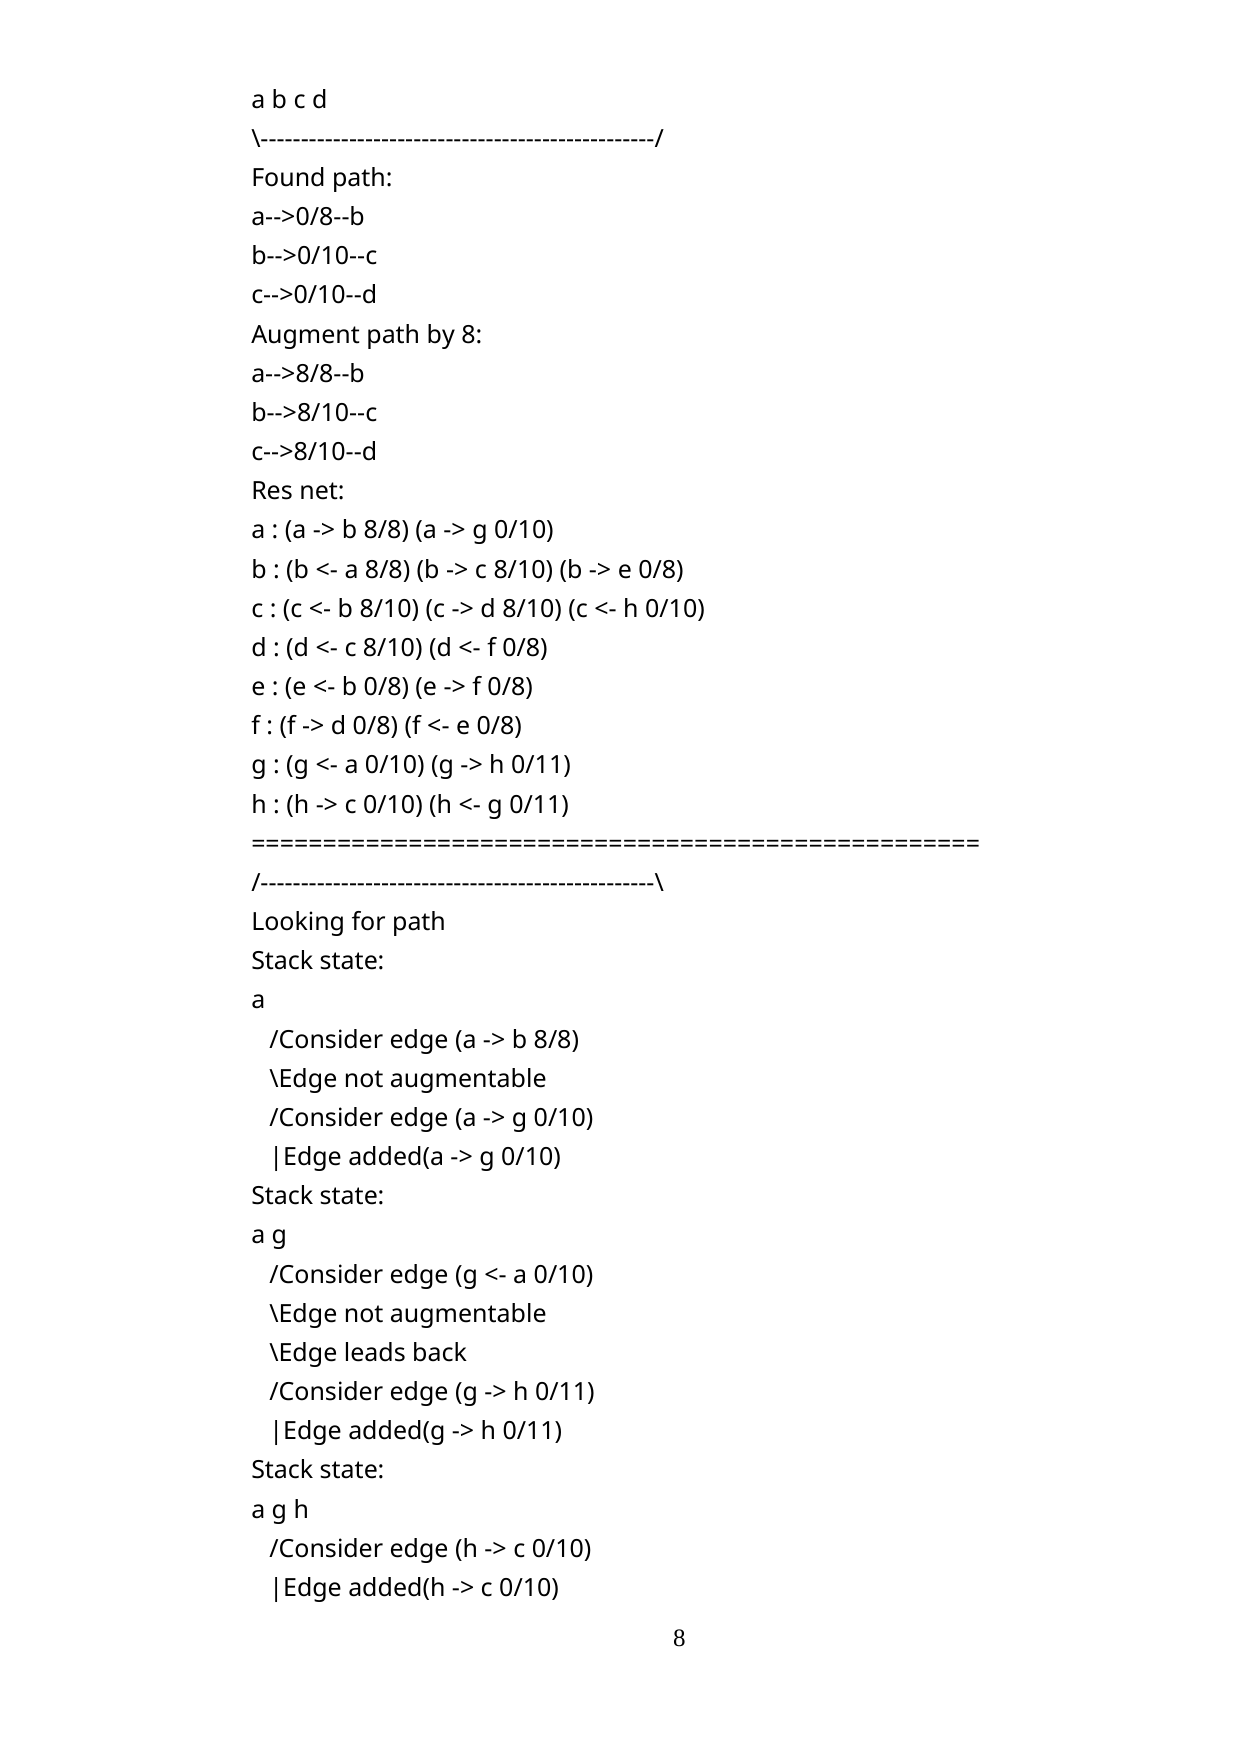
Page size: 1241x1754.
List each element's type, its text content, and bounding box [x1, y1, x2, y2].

text |Edge added(a -> g 0/10) [177, 1139, 1181, 1173]
text Augment path by 8: [177, 316, 1181, 350]
text /Consider edge (a -> b 8/8) [177, 1021, 1181, 1055]
text =================================================== [177, 826, 1181, 859]
text Stack state: [177, 943, 1181, 977]
text a g h [177, 1491, 1181, 1525]
text c-->0/10--d [177, 277, 1181, 311]
text a : (a -> b 8/8) (a -> g 0/10) [177, 512, 1181, 546]
text \Edge leads back [177, 1335, 1181, 1369]
text |Edge added(h -> c 0/10) [177, 1570, 1181, 1604]
text \Edge not augmentable [177, 1296, 1181, 1329]
text Found path: [177, 160, 1181, 194]
text /Consider edge (g <- a 0/10) [177, 1256, 1181, 1290]
text g : (g <- a 0/10) (g -> h 0/11) [177, 747, 1181, 781]
text \-------------------------------------------------/ [177, 121, 1181, 154]
text |Edge added(g -> h 0/11) [177, 1413, 1181, 1447]
text Stack state: [177, 1452, 1181, 1486]
text a-->0/8--b [177, 199, 1181, 233]
text d : (d <- c 8/10) (d <- f 0/8) [177, 630, 1181, 664]
text /Consider edge (h -> c 0/10) [177, 1531, 1181, 1564]
text c : (c <- b 8/10) (c -> d 8/10) (c <- h 0/10) [177, 591, 1181, 624]
text e : (e <- b 0/8) (e -> f 0/8) [177, 669, 1181, 703]
text /Consider edge (g -> h 0/11) [177, 1374, 1181, 1408]
text /-------------------------------------------------\ [177, 865, 1181, 899]
text /Consider edge (a -> g 0/10) [177, 1100, 1181, 1134]
text a-->8/8--b [177, 356, 1181, 389]
text c-->8/10--d [177, 434, 1181, 468]
text f : (f -> d 0/8) (f <- e 0/8) [177, 708, 1181, 742]
text b-->8/10--c [177, 395, 1181, 429]
text Res net: [177, 473, 1181, 507]
text h : (h -> c 0/10) (h <- g 0/11) [177, 786, 1181, 820]
text a b c d [177, 81, 1181, 115]
text \Edge not augmentable [177, 1061, 1181, 1094]
text Stack state: [177, 1178, 1181, 1212]
text b : (b <- a 8/8) (b -> c 8/10) (b -> e 0/8) [177, 551, 1181, 585]
text b-->0/10--c [177, 238, 1181, 272]
text a [177, 982, 1181, 1016]
text a g [177, 1217, 1181, 1251]
text Looking for path [177, 904, 1181, 938]
